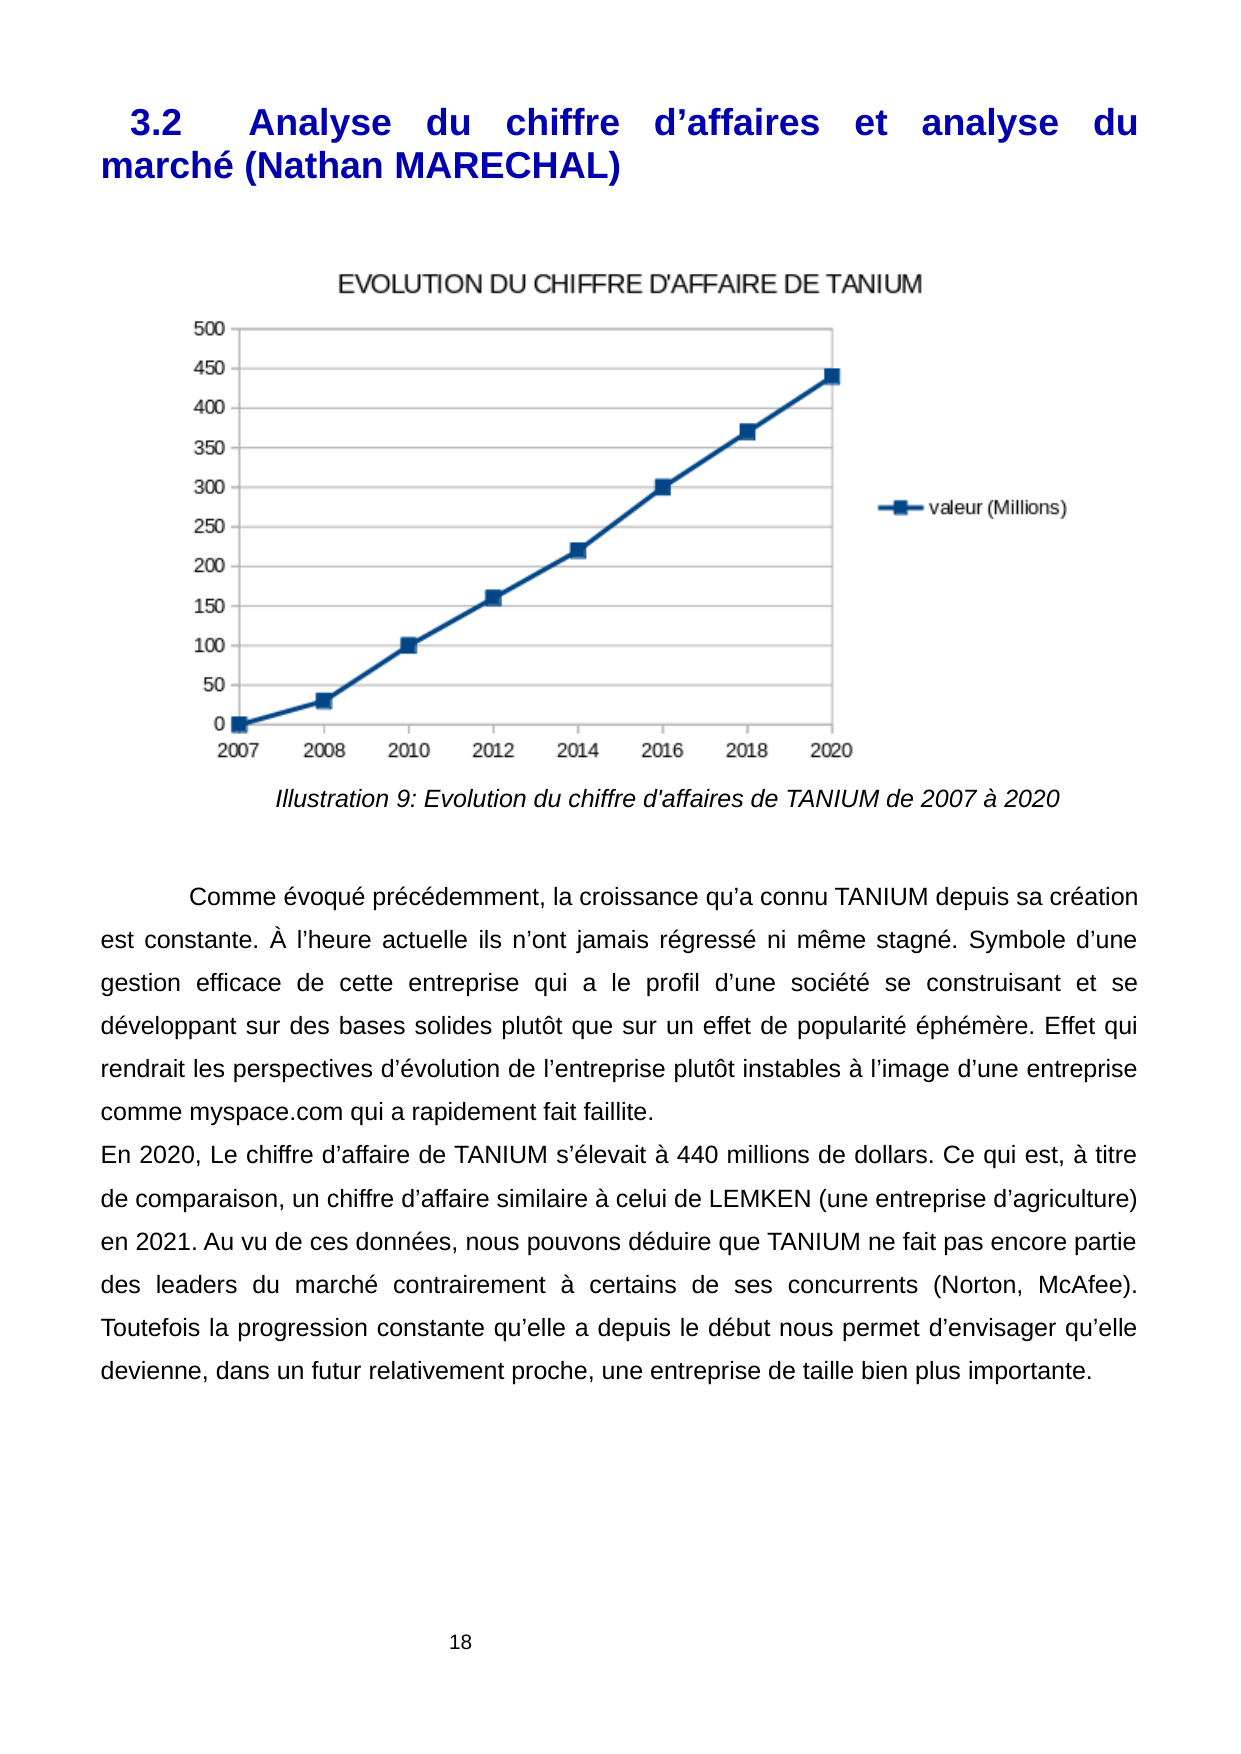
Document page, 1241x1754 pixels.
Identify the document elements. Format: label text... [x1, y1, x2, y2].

subtitle Analyse du chiffre d’affaires et analyse du marché (Nathan MARECHAL) [100, 100, 1140, 187]
text Comme évoqué précédemment, la croissance qu’a connu TANIUM depuis sa création est constante. À l’heure actuelle ils n’ont jamais régressé ni même stagné. Symbole d’une gestion efficace de cette entreprise qui a le profil d’une société se construisant et se développant sur des bases solides plutôt que sur un effet de popularité éphémère. Effet qui rendrait les perspectives d’évolution de l’entreprise plutôt instables à l’image d’une entreprise comme myspace.com qui a rapidement fait faillite. [100, 882, 1140, 1126]
text Illustration 9: Evolution du chiffre d'affaires de TANIUM de 2007 à 2020 [187, 770, 1077, 812]
picture [186, 252, 1078, 770]
text En 2020, Le chiffre d’affaire de TANIUM s’élevait à 440 millions de dollars. Ce qui est, à titre de comparaison, un chiffre d’affaire similaire à celui de LEMKEN (une entreprise d’agriculture) en 2021. Au vu de ces données, nous pouvons déduire que TANIUM ne fait pas encore partie des leaders du marché contrairement à certains de ses concurrents (Norton, McAfee). Toutefois la progression constante qu’elle a depuis le début nous permet d’envisager qu’elle devienne, dans un futur relativement proche, une entreprise de taille bien plus importante. [100, 1140, 1140, 1385]
